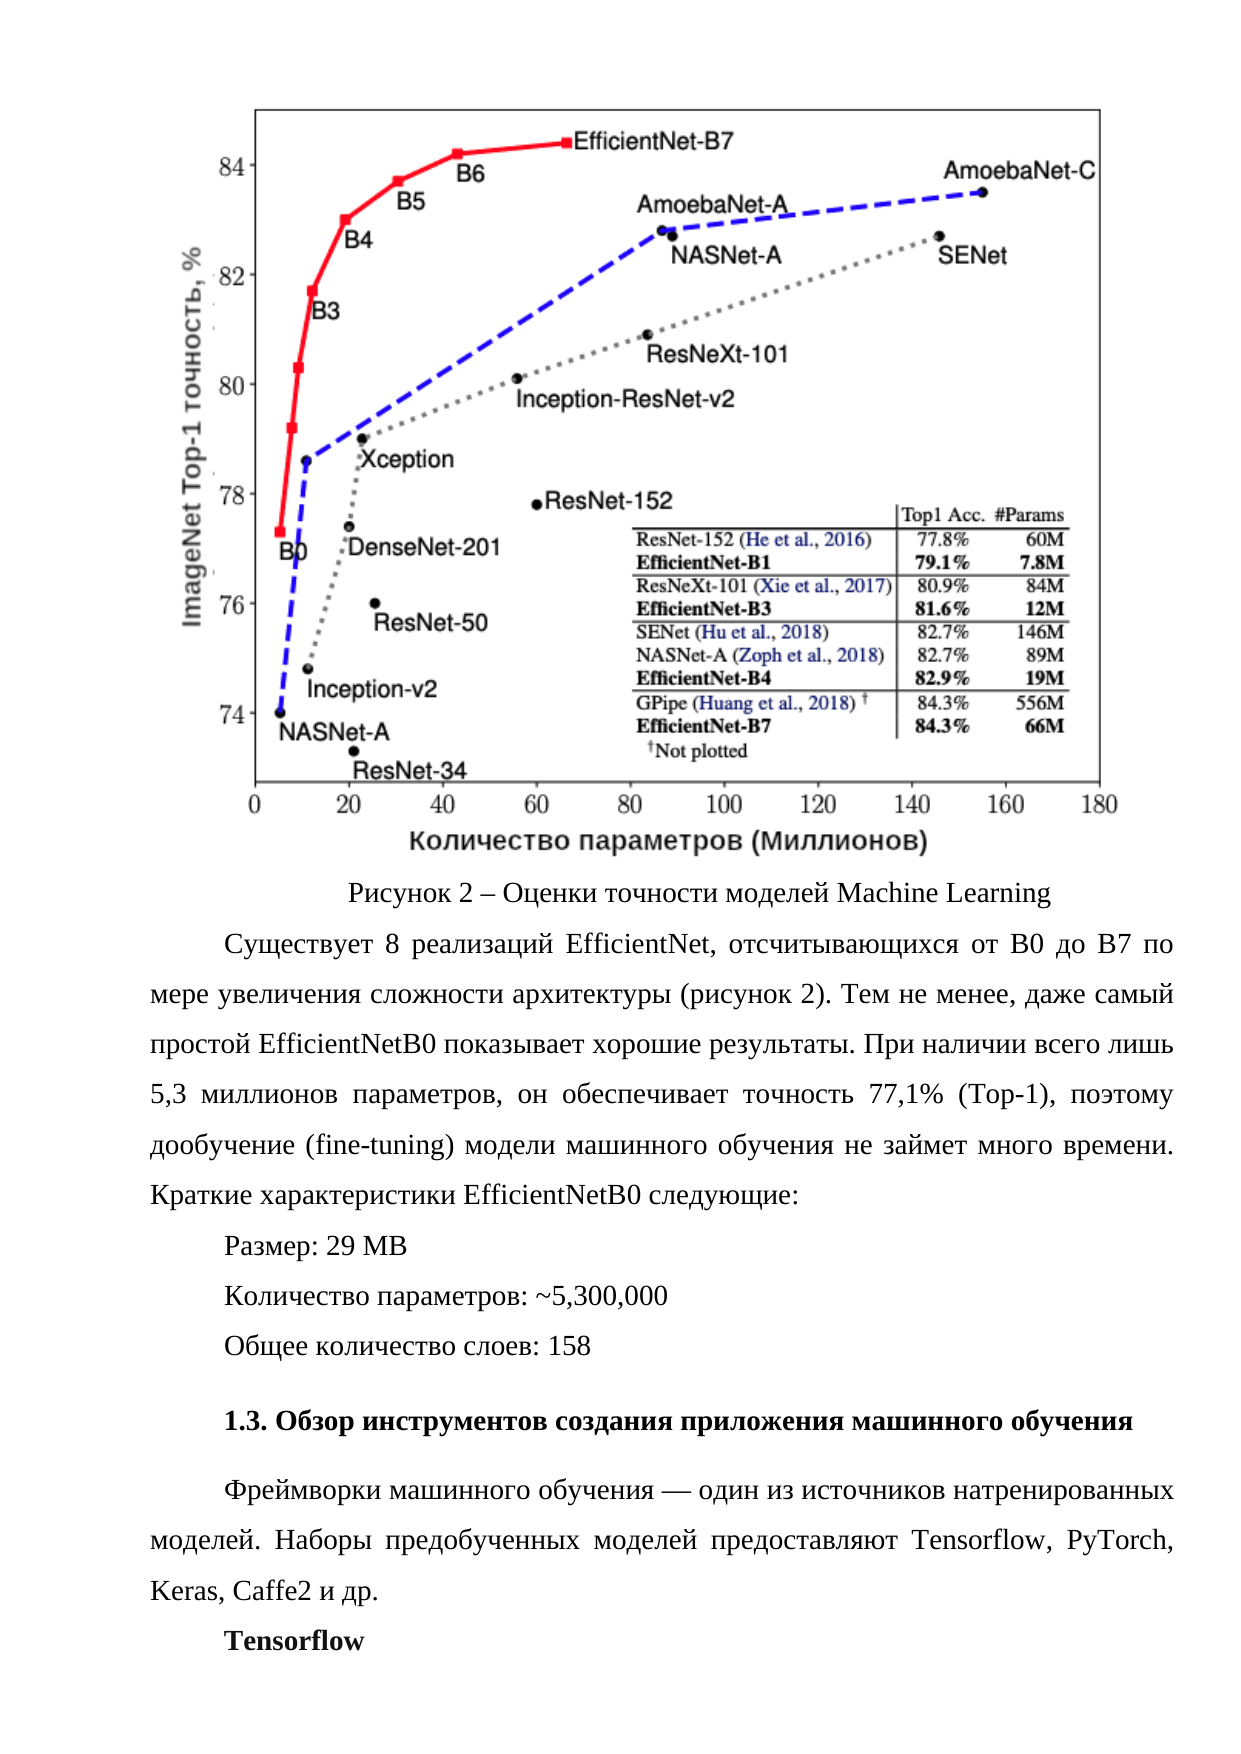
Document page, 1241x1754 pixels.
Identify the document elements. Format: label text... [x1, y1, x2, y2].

picture [150, 75, 1175, 861]
text Рисунок 2 – Оценки точности моделей Machine Learning [150, 875, 1175, 909]
subtitle 1.3. Обзор инструментов создания приложения машинного обучения [150, 1403, 1175, 1437]
text Размер: 29 MB [150, 1228, 1175, 1261]
text Общее количество слоев: 158 [150, 1328, 1175, 1362]
text Существует 8 реализаций EfficientNet, отсчитывающихся от B0 до B7 по мере увеличения сложности архитектуры (рисунок 2). Тем не менее, даже самый простой EfficientNetB0 показывает хорошие результаты. При наличии всего лишь 5,3 миллионов параметров, он обеспечивает точность 77,1% (Top-1), поэтому дообучение (fine-tuning) модели машинного обучения не займет много времени. Краткие характеристики EfficientNetB0 следующие: [150, 926, 1175, 1211]
text Tensorflow [150, 1623, 1175, 1657]
text Количество параметров: ~5,300,000 [150, 1278, 1175, 1311]
text Фреймворки машинного обучения — один из источников натренированных моделей. Наборы предобученных моделей предоставляют Tensorflow, PyTorch, Keras, Caffe2 и др. [150, 1472, 1175, 1606]
